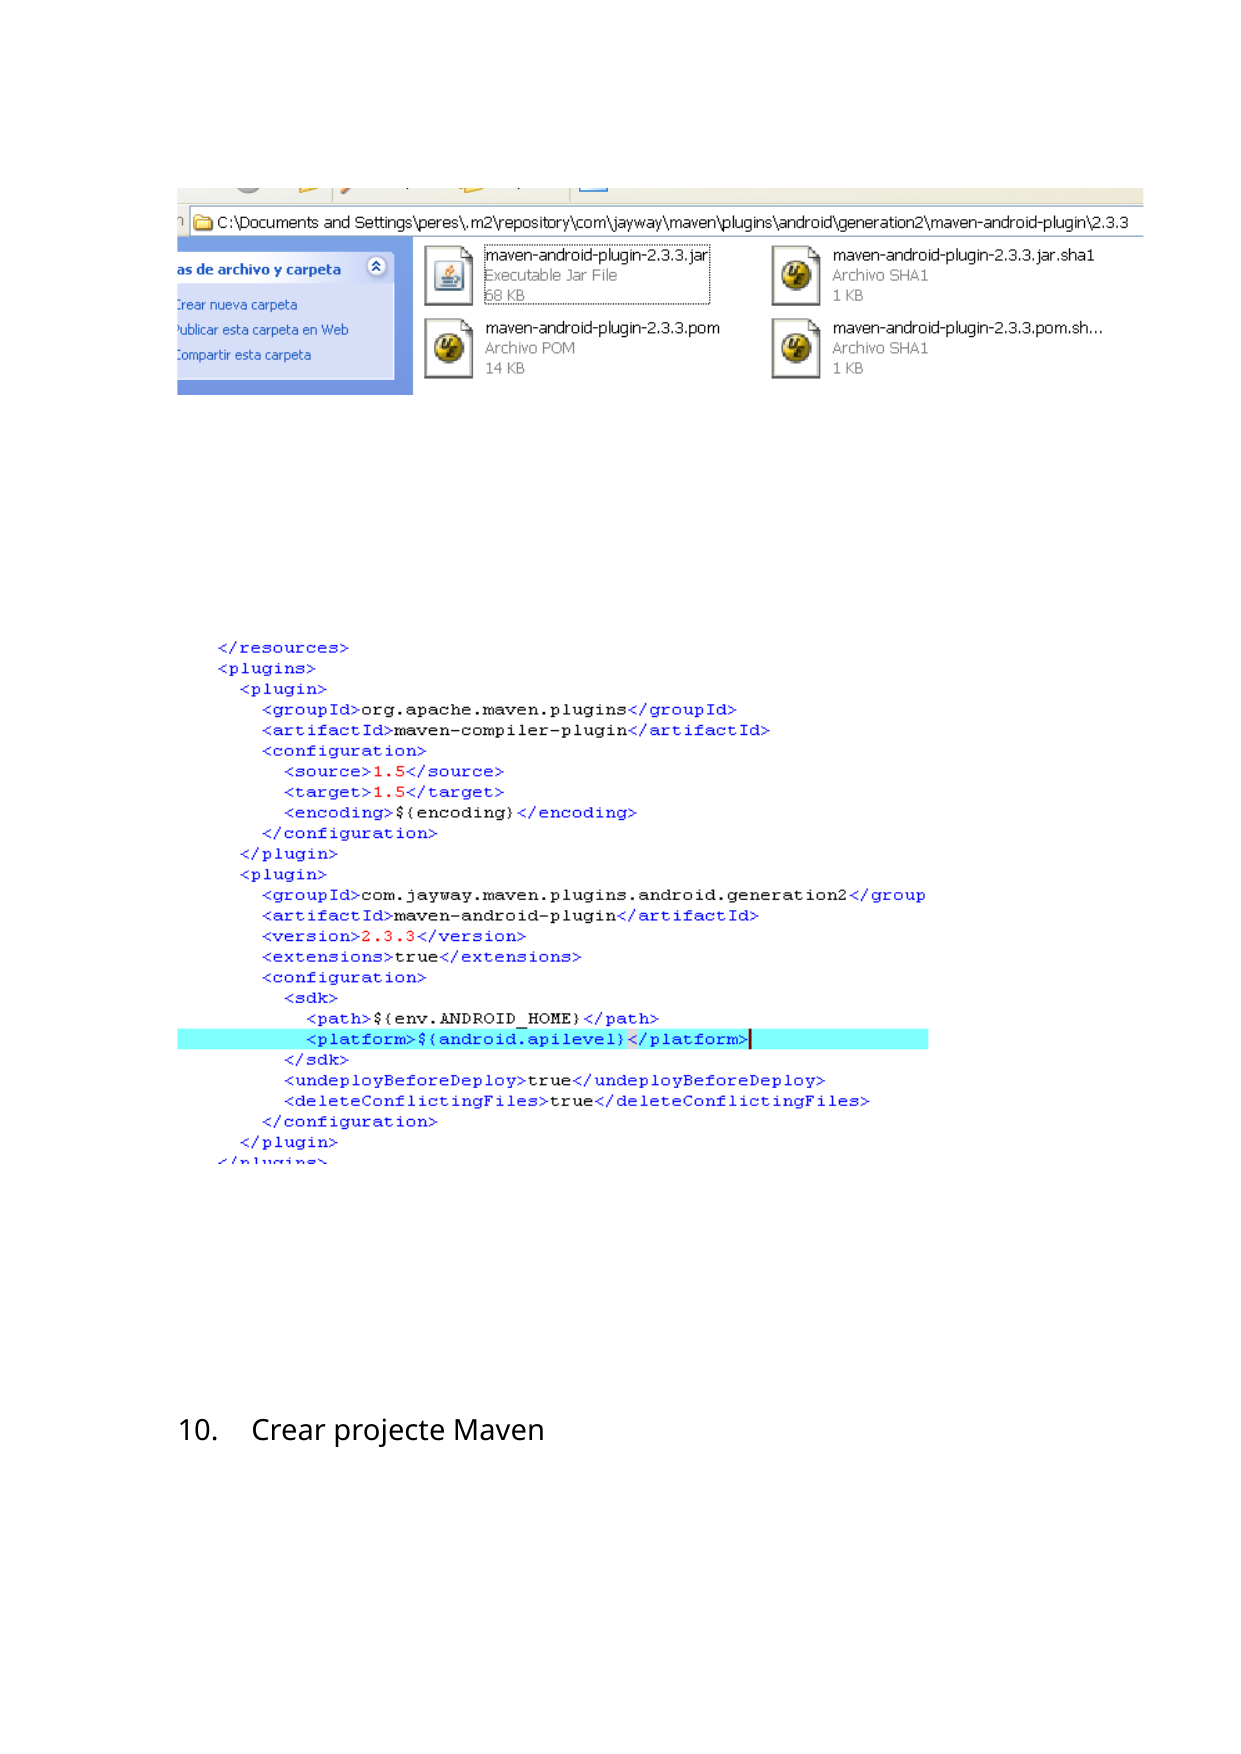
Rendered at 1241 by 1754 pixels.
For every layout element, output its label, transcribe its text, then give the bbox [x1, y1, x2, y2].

list Crear projecte Maven [177, 1409, 1063, 1449]
picture [177, 188, 1144, 395]
picture [177, 640, 929, 1164]
